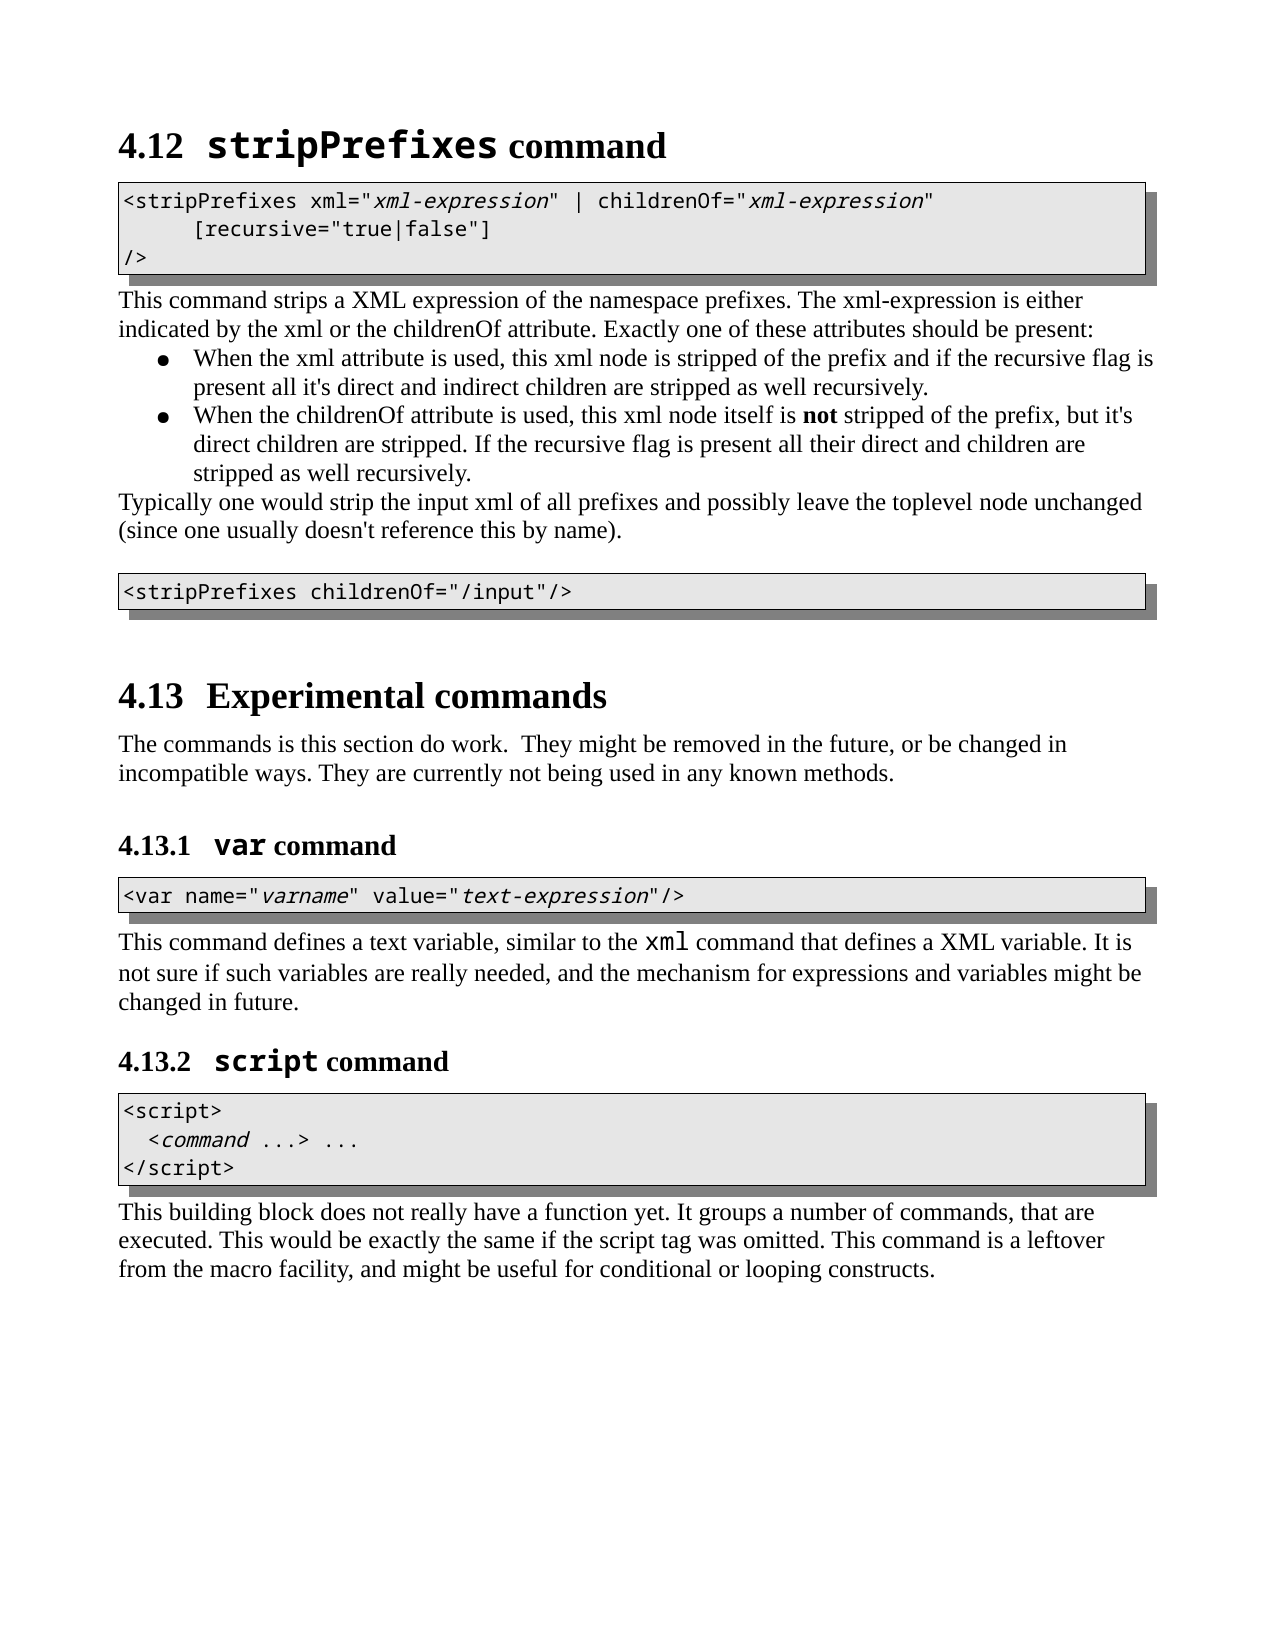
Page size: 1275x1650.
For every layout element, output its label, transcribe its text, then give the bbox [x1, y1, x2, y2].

subtitle stripPrefixes command [118, 118, 1157, 169]
text [recursive="true|false"] [119, 210, 1145, 238]
text <command ...> ... [119, 1121, 1145, 1149]
text This building block does not really have a function yet. It groups a number of commands, that are executed. This would be exactly the same if the script tag was omitted. This command is a leftover from the macro facility, and might be useful for conditional or looping constructs. [118, 1197, 1157, 1283]
text <script> [119, 1094, 1145, 1121]
text /> [119, 238, 1145, 274]
text The commands is this section do work. They might be removed in the future, or be changed in incompatible ways. They are currently not being used in any known methods. [118, 729, 1157, 787]
list When the xml attribute is used, this xml node is stripped of the prefix and if the recursive flag is present all it's direct and indirect children are stripped as well recursively. [156, 343, 1157, 401]
text This command defines a text variable, similar to the xml command that defines a XML variable. It is not sure if such variables are really needed, and the mechanism for expressions and variables might be changed in future. [118, 924, 1157, 1015]
text This command strips a XML expression of the namespace prefixes. The xml-expression is either indicated by the xml or the childrenOf attribute. Exactly one of these attributes should be present: [118, 286, 1157, 343]
text <stripPrefixes childrenOf="/input"/> [119, 574, 1145, 609]
text </script> [119, 1149, 1145, 1185]
list When the childrenOf attribute is used, this xml node itself is not stripped of the prefix, but it's direct children are stripped. If the recursive flag is present all their direct and children are stripped as well recursively. [156, 401, 1157, 487]
text <var name="varname" value="text-expression"/> [119, 878, 1145, 912]
subtitle var command [118, 824, 1157, 864]
text Typically one would strip the input xml of all prefixes and possibly leave the toplevel node unchanged (since one usually doesn't reference this by name). [118, 487, 1157, 544]
subtitle script command [118, 1040, 1157, 1080]
text <stripPrefixes xml="xml-expression" | childrenOf="xml-expression" [119, 183, 1145, 210]
subtitle Experimental commands [118, 674, 1157, 717]
